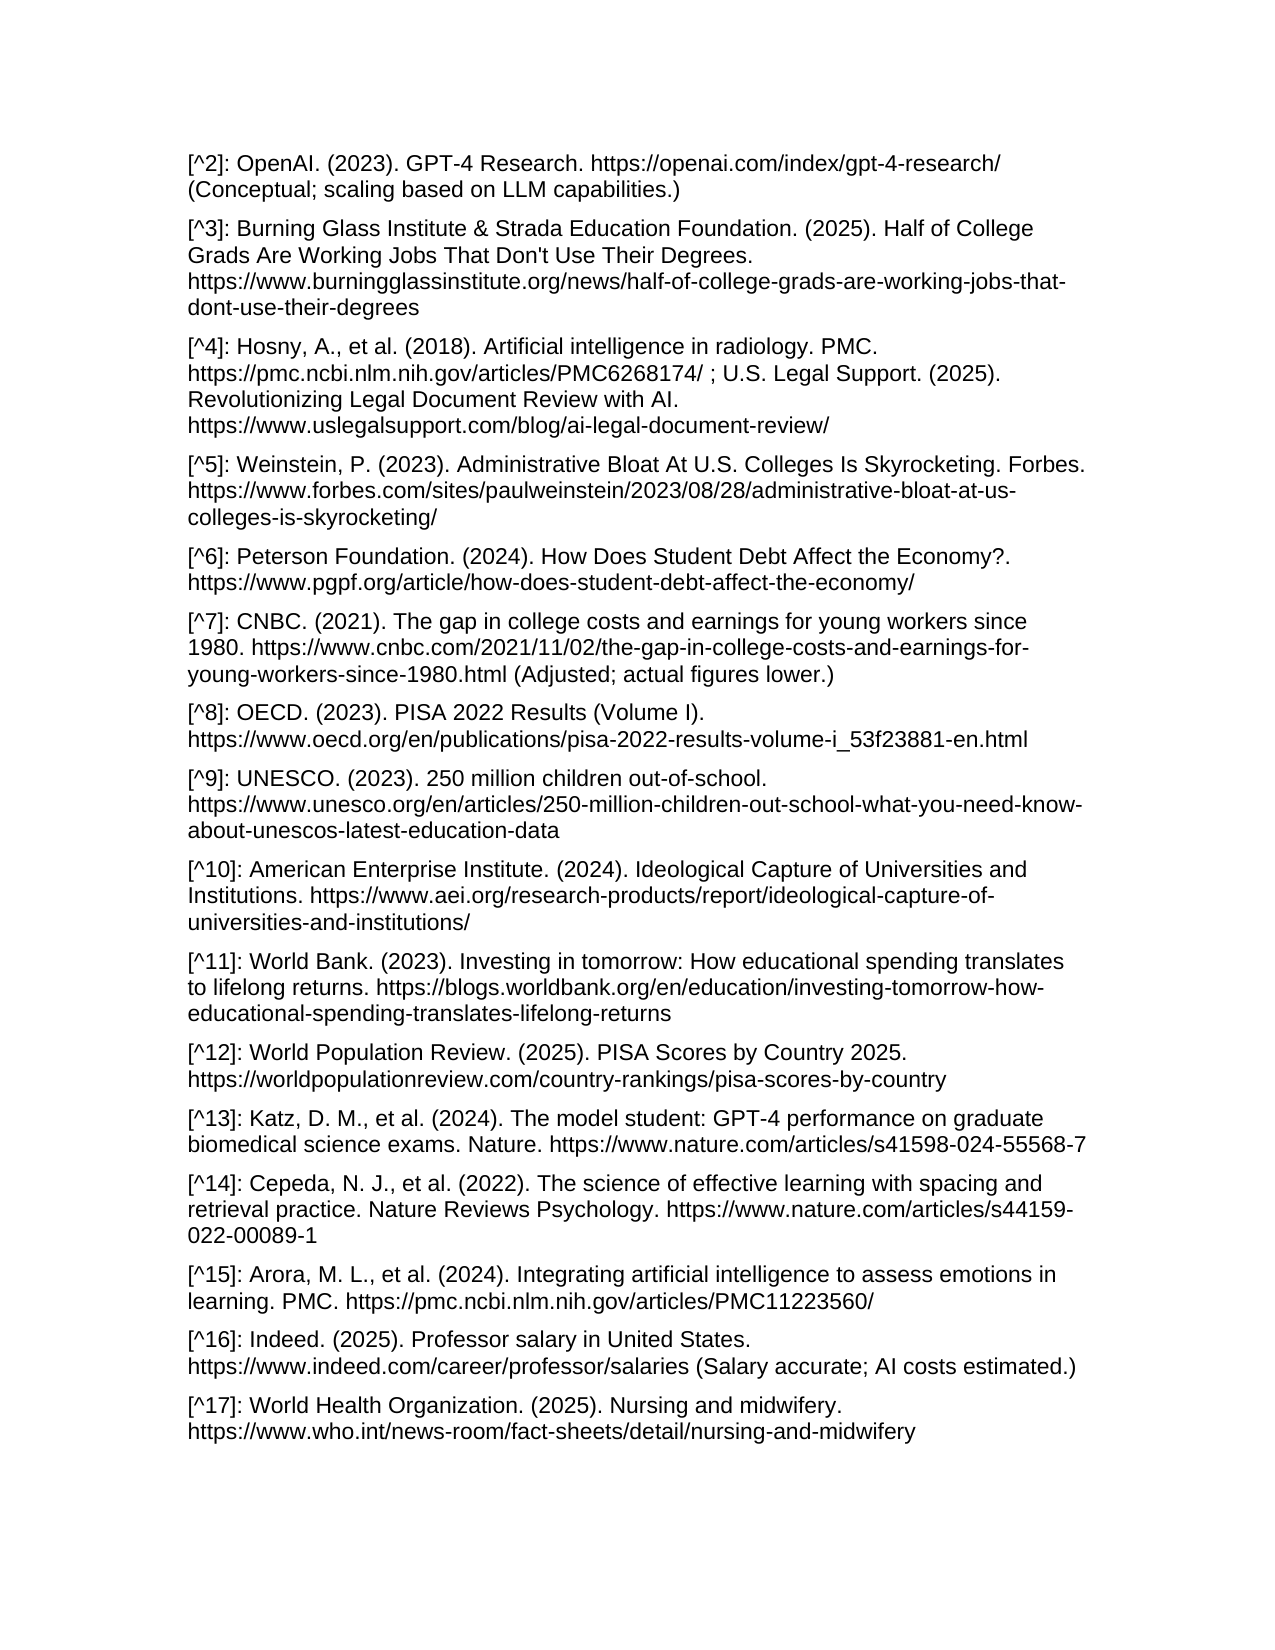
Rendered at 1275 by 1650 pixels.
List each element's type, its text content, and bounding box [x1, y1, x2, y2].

text [^4]: Hosny, A., et al. (2018). Artificial intelligence in radiology. PMC. https://pmc.ncbi.nlm.nih.gov/articles/PMC6268174/ ; U.S. Legal Support. (2025). Revolutionizing Legal Document Review with AI. https://www.uslegalsupport.com/blog/ai-legal-document-review/ [187, 333, 1087, 438]
text [^10]: American Enterprise Institute. (2024). Ideological Capture of Universities and Institutions. https://www.aei.org/research-products/report/ideological-capture-of-universities-and-institutions/ [187, 856, 1087, 935]
text [^2]: OpenAI. (2023). GPT-4 Research. https://openai.com/index/gpt-4-research/ (Conceptual; scaling based on LLM capabilities.) [187, 150, 1087, 203]
text [^15]: Arora, M. L., et al. (2024). Integrating artificial intelligence to assess emotions in learning. PMC. https://pmc.ncbi.nlm.nih.gov/articles/PMC11223560/ [187, 1261, 1087, 1314]
text [^5]: Weinstein, P. (2023). Administrative Bloat At U.S. Colleges Is Skyrocketing. Forbes. https://www.forbes.com/sites/paulweinstein/2023/08/28/administrative-bloat-at-us-colleges-is-skyrocketing/ [187, 451, 1087, 530]
text [^17]: World Health Organization. (2025). Nursing and midwifery. https://www.who.int/news-room/fact-sheets/detail/nursing-and-midwifery [187, 1392, 1087, 1444]
text [^12]: World Population Review. (2025). PISA Scores by Country 2025. https://worldpopulationreview.com/country-rankings/pisa-scores-by-country [187, 1039, 1087, 1092]
text [^11]: World Bank. (2023). Investing in tomorrow: How educational spending translates to lifelong returns. https://blogs.worldbank.org/en/education/investing-tomorrow-how-educational-spending-translates-lifelong-returns [187, 948, 1087, 1027]
text [^6]: Peterson Foundation. (2024). How Does Student Debt Affect the Economy?. https://www.pgpf.org/article/how-does-student-debt-affect-the-economy/ [187, 543, 1087, 595]
text [^13]: Katz, D. M., et al. (2024). The model student: GPT-4 performance on graduate biomedical science exams. Nature. https://www.nature.com/articles/s41598-024-55568-7 [187, 1104, 1087, 1157]
text [^14]: Cepeda, N. J., et al. (2022). The science of effective learning with spacing and retrieval practice. Nature Reviews Psychology. https://www.nature.com/articles/s44159-022-00089-1 [187, 1170, 1087, 1249]
text [^8]: OECD. (2023). PISA 2022 Results (Volume I). https://www.oecd.org/en/publications/pisa-2022-results-volume-i_53f23881-en.html [187, 699, 1087, 752]
text [^9]: UNESCO. (2023). 250 million children out-of-school. https://www.unesco.org/en/articles/250-million-children-out-school-what-you-need-know-about-unescos-latest-education-data [187, 764, 1087, 844]
text [^16]: Indeed. (2025). Professor salary in United States. https://www.indeed.com/career/professor/salaries (Salary accurate; AI costs estimated.) [187, 1326, 1087, 1379]
text [^3]: Burning Glass Institute & Strada Education Foundation. (2025). Half of College Grads Are Working Jobs That Don't Use Their Degrees. https://www.burningglassinstitute.org/news/half-of-college-grads-are-working-jobs-that-dont-use-their-degrees [187, 215, 1087, 321]
text [^7]: CNBC. (2021). The gap in college costs and earnings for young workers since 1980. https://www.cnbc.com/2021/11/02/the-gap-in-college-costs-and-earnings-for-young-workers-since-1980.html (Adjusted; actual figures lower.) [187, 608, 1087, 687]
